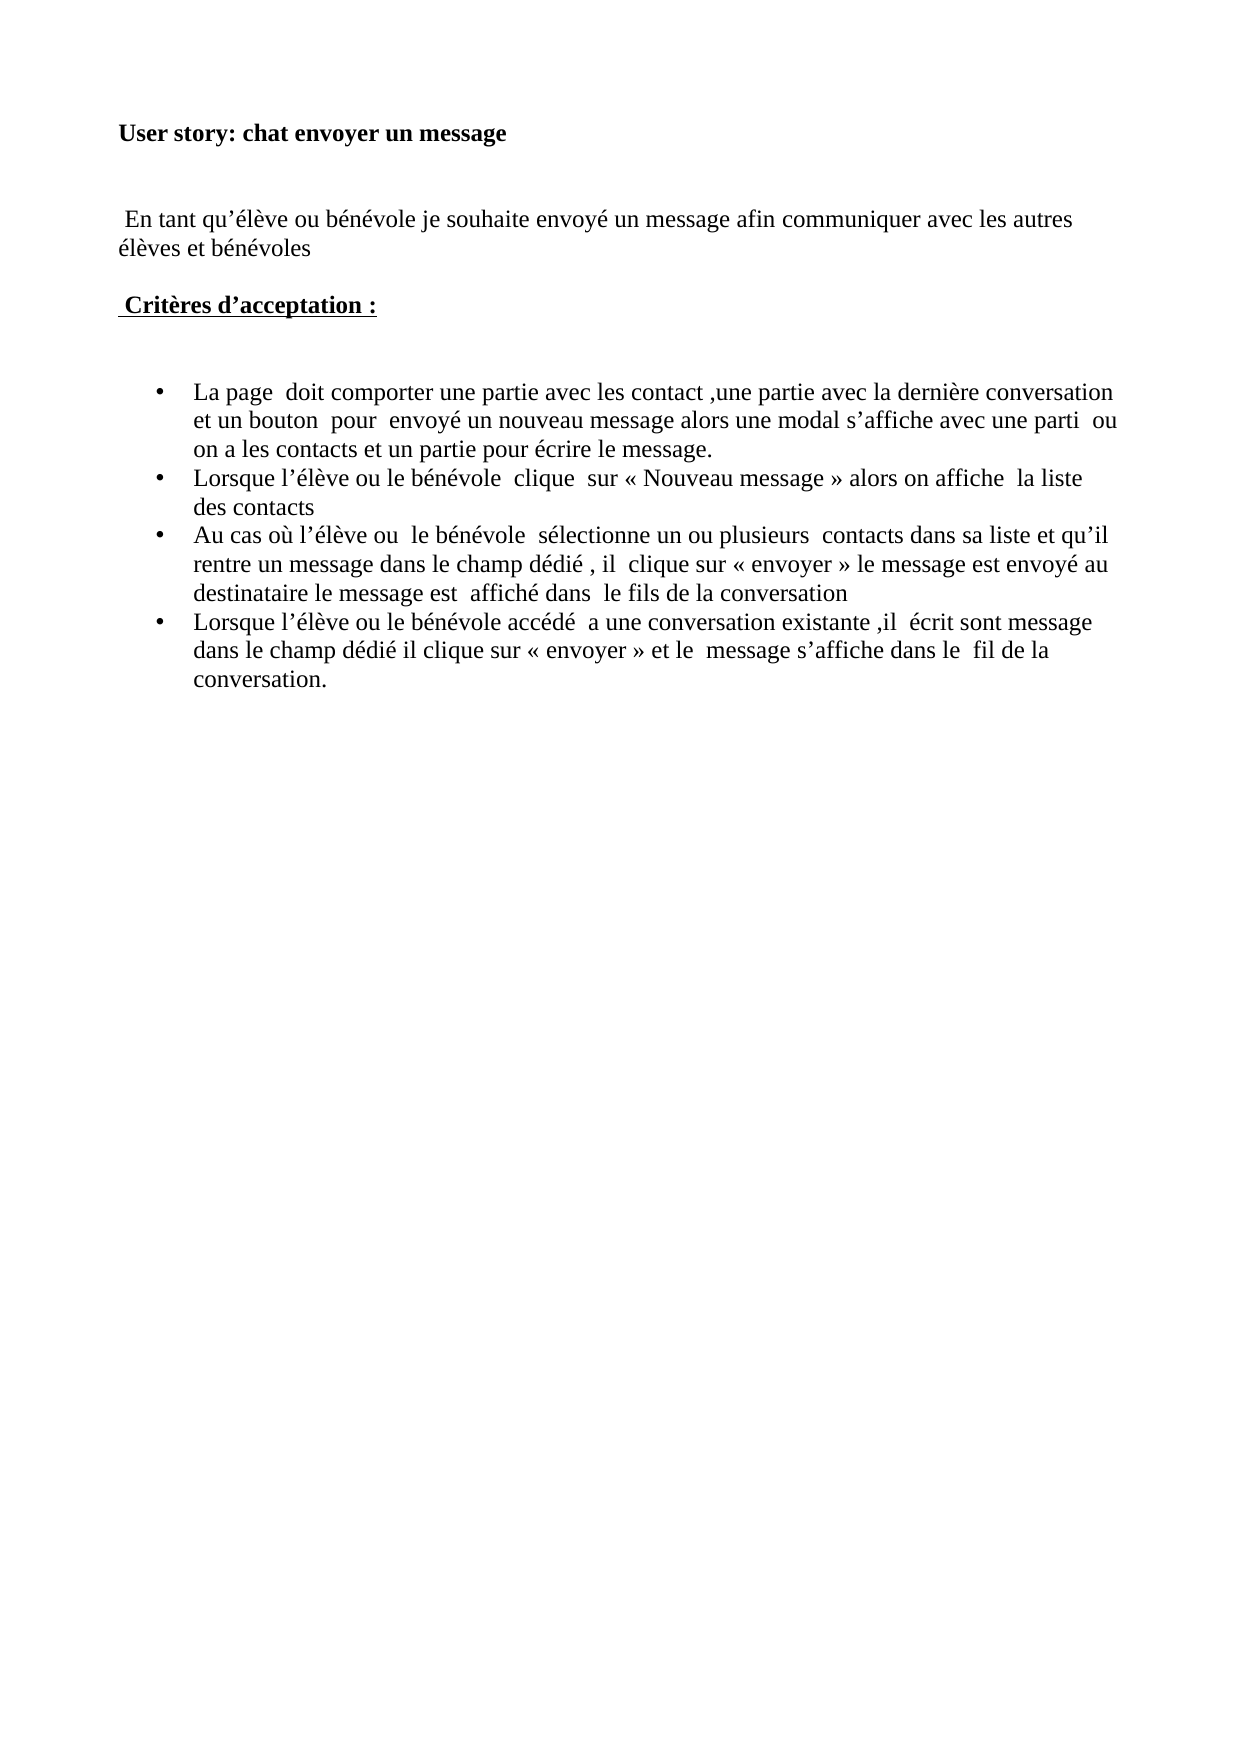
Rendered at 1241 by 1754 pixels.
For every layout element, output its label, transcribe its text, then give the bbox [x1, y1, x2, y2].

text User story: chat envoyer un message [118, 118, 1122, 147]
list La page doit comporter une partie avec les contact ,une partie avec la dernière conversation et un bouton pour envoyé un nouveau message alors une modal s’affiche avec une parti ou on a les contacts et un partie pour écrire le message. [156, 377, 1122, 463]
text Critères d’acceptation : [118, 291, 1122, 319]
list Au cas où l’élève ou le bénévole sélectionne un ou plusieurs contacts dans sa liste et qu’il rentre un message dans le champ dédié , il clique sur « envoyer » le message est envoyé au destinataire le message est affiché dans le fils de la conversation [156, 521, 1122, 607]
text En tant qu’élève ou bénévole je souhaite envoyé un message afin communiquer avec les autres élèves et bénévoles [118, 204, 1122, 262]
list Lorsque l’élève ou le bénévole accédé a une conversation existante ,il écrit sont message dans le champ dédié il clique sur « envoyer » et le message s’affiche dans le fil de la conversation. [156, 607, 1122, 693]
list Lorsque l’élève ou le bénévole clique sur « Nouveau message » alors on affiche la liste des contacts [156, 463, 1122, 521]
